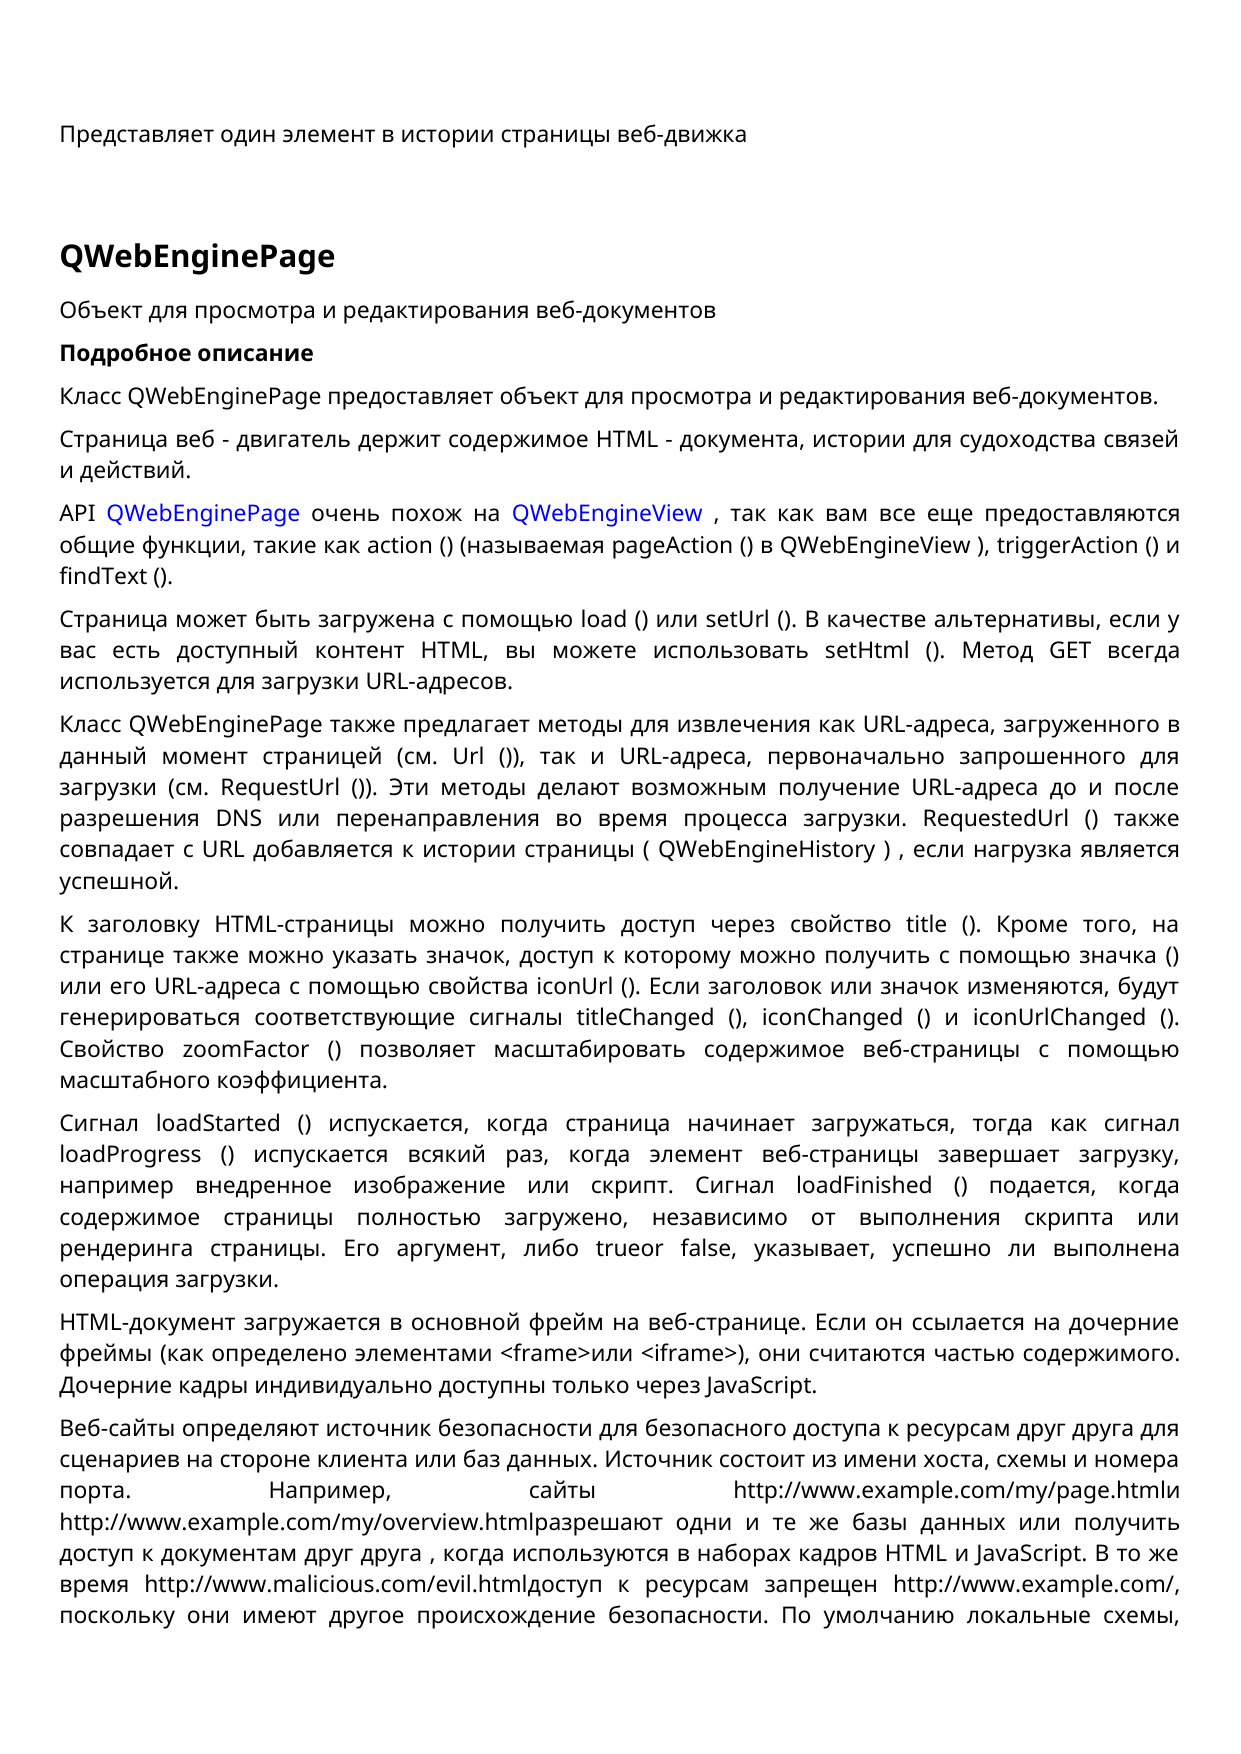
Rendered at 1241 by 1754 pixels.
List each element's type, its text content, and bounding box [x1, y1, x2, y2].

text Представляет один элемент в истории страницы веб-движка [59, 118, 1181, 149]
text Класс QWebEnginePage также предлагает методы для извлечения как URL-адреса, загруженного в данный момент страницей (см. Url ()), так и URL-адреса, первоначально запрошенного для загрузки (см. RequestUrl ()). Эти методы делают возможным получение URL-адреса до и после разрешения DNS или перенаправления во время процесса загрузки. RequestedUrl () также совпадает с URL добавляется к истории страницы ( QWebEngineHistory ) , если нагрузка является успешной. [59, 708, 1181, 896]
text HTML-документ загружается в основной фрейм на веб-странице. Если он ссылается на дочерние фреймы (как определено элементами <frame>или <iframe>), они считаются частью содержимого. Дочерние кадры индивидуально доступны только через JavaScript. [59, 1306, 1181, 1400]
text Сигнал loadStarted () испускается, когда страница начинает загружаться, тогда как сигнал loadProgress () испускается всякий раз, когда элемент веб-страницы завершает загрузку, например внедренное изображение или скрипт. Сигнал loadFinished () подается, когда содержимое страницы полностью загружено, независимо от выполнения скрипта или рендеринга страницы. Его аргумент, либо trueor false, указывает, успешно ли выполнена операция загрузки. [59, 1107, 1181, 1294]
text API QWebEnginePage очень похож на QWebEngineView , так как вам все еще предоставляются общие функции, такие как action () (называемая pageAction () в QWebEngineView ), triggerAction () и findText (). [59, 497, 1181, 591]
text Страница веб - двигатель держит содержимое HTML - документа, истории для судоходства связей и действий. [59, 423, 1181, 486]
text Веб-сайты определяют источник безопасности для безопасного доступа к ресурсам друг друга для сценариев на стороне клиента или баз данных. Источник состоит из имени хоста, схемы и номера порта. Например, сайты http://www.example.com/my/page.htmlи http://www.example.com/my/overview.htmlразрешают одни и те же базы данных или получить доступ к документам друг друга , когда используются в наборах кадров HTML и JavaScript. В то же время http://www.malicious.com/evil.htmlдоступ к ресурсам запрещен http://www.example.com/, поскольку они имеют другое происхождение безопасности. По умолчанию локальные схемы, [59, 1412, 1181, 1630]
text Страница может быть загружена с помощью load () или setUrl (). В качестве альтернативы, если у вас есть доступный контент HTML, вы можете использовать setHtml (). Метод GET всегда используется для загрузки URL-адресов. [59, 603, 1181, 697]
text Класс QWebEnginePage предоставляет объект для просмотра и редактирования веб-документов. [59, 380, 1181, 411]
text К заголовку HTML-страницы можно получить доступ через свойство title (). Кроме того, на странице также можно указать значок, доступ к которому можно получить с помощью значка () или его URL-адреса с помощью свойства iconUrl (). Если заголовок или значок изменяются, будут генерироваться соответствующие сигналы titleChanged (), iconChanged () и iconUrlChanged (). Свойство zoomFactor () позволяет масштабировать содержимое веб-страницы с помощью масштабного коэффициента. [59, 908, 1181, 1095]
text Объект для просмотра и редактирования веб-документов [59, 294, 1181, 325]
text QWebEnginePage [59, 234, 1181, 276]
text Подробное описание [59, 337, 1181, 368]
